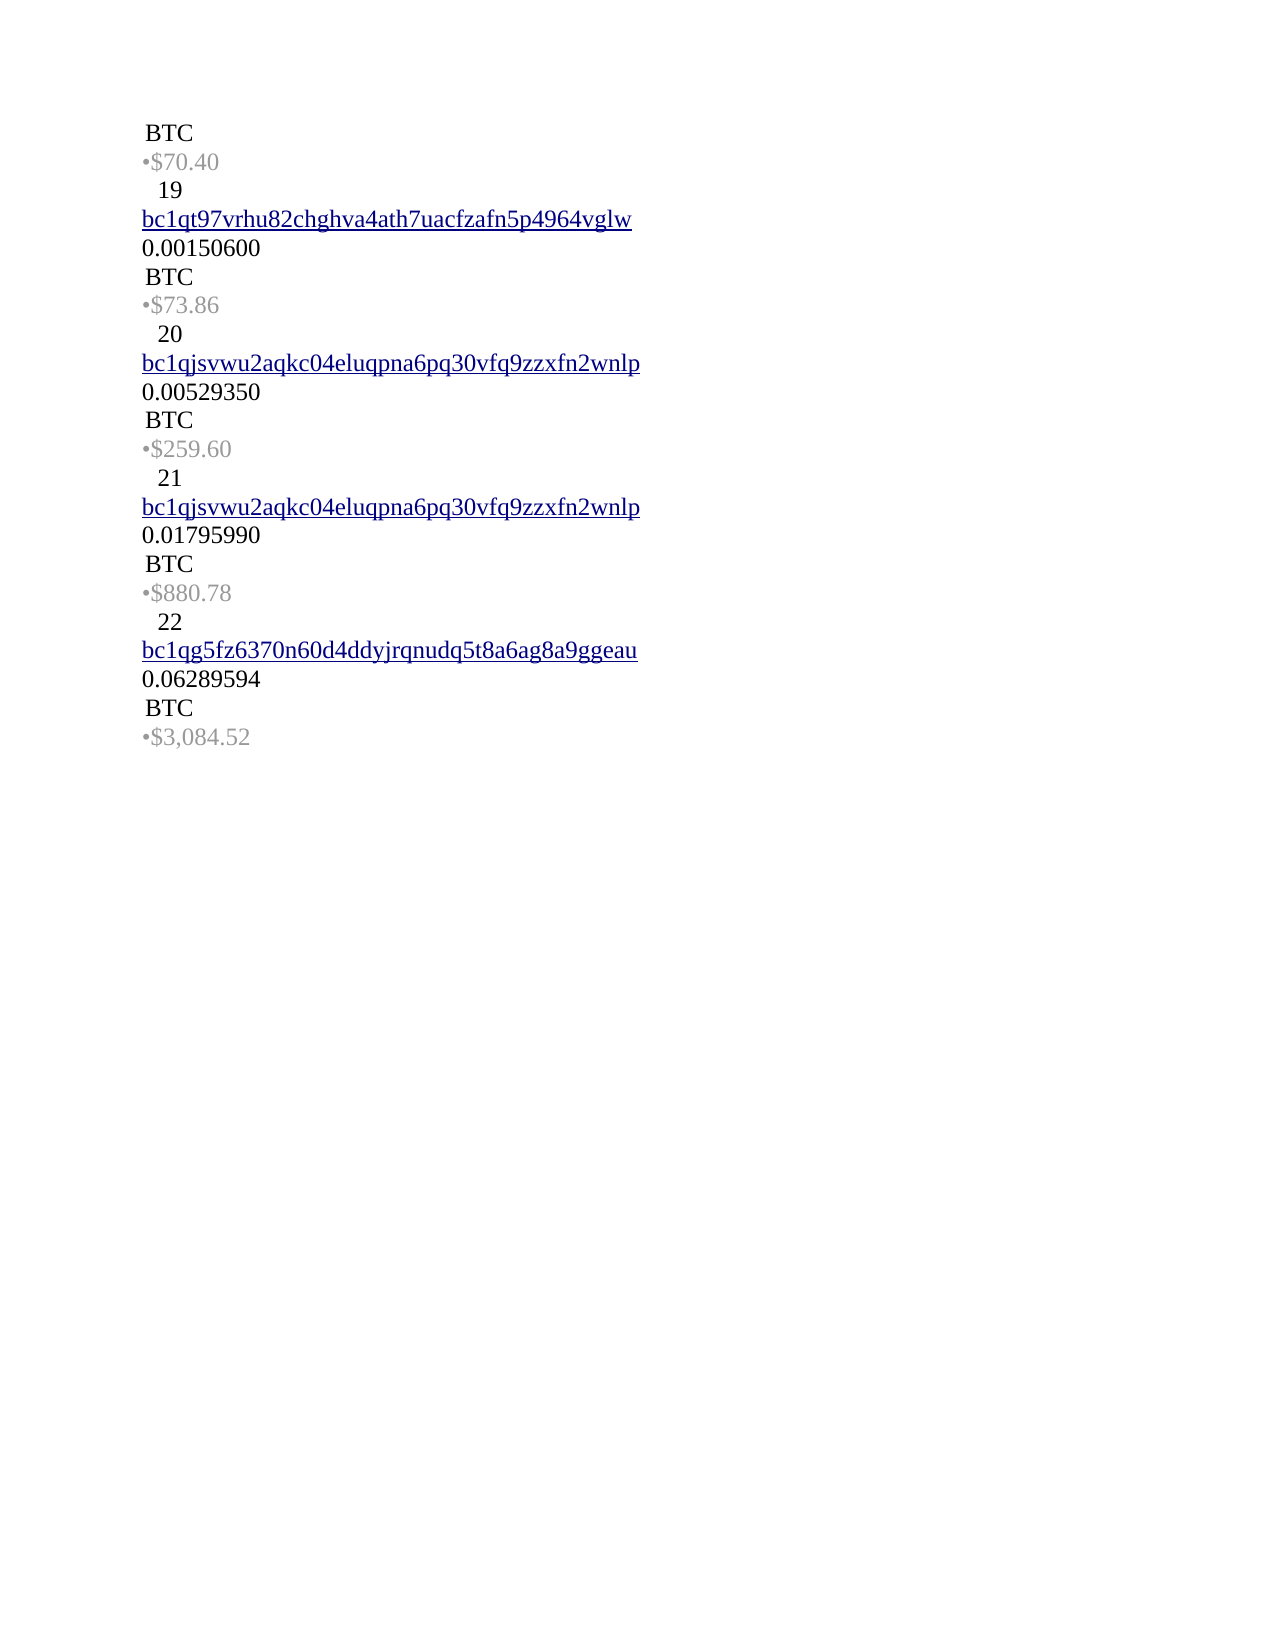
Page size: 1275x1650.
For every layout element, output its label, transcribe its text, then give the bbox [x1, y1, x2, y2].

text 0.01795990 [142, 521, 1157, 549]
text •$3,084.52 [142, 722, 1157, 751]
text bc1qjsvwu2aqkc04eluqpna6pq30vfq9zzxfn2wnlp [142, 348, 1157, 377]
text •$259.60 [142, 434, 1157, 463]
text 22 [157, 607, 1157, 636]
text •$70.40 [142, 147, 1157, 176]
text •$880.78 [142, 578, 1157, 607]
text bc1qg5fz6370n60d4ddyjrqnudq5t8a6ag8a9ggeau [142, 636, 1157, 664]
text 21 [157, 463, 1157, 492]
text BTC [145, 262, 1157, 291]
text 20 [157, 319, 1157, 348]
text 0.06289594 [142, 664, 1157, 693]
text BTC [145, 693, 1157, 722]
text 0.00529350 [142, 377, 1157, 406]
text BTC [145, 118, 1157, 147]
text 19 [157, 176, 1157, 204]
text BTC [145, 406, 1157, 434]
text BTC [145, 549, 1157, 578]
text 0.00150600 [142, 233, 1157, 262]
text bc1qjsvwu2aqkc04eluqpna6pq30vfq9zzxfn2wnlp [142, 492, 1157, 521]
text bc1qt97vrhu82chghva4ath7uacfzafn5p4964vglw [142, 204, 1157, 233]
text •$73.86 [142, 291, 1157, 319]
